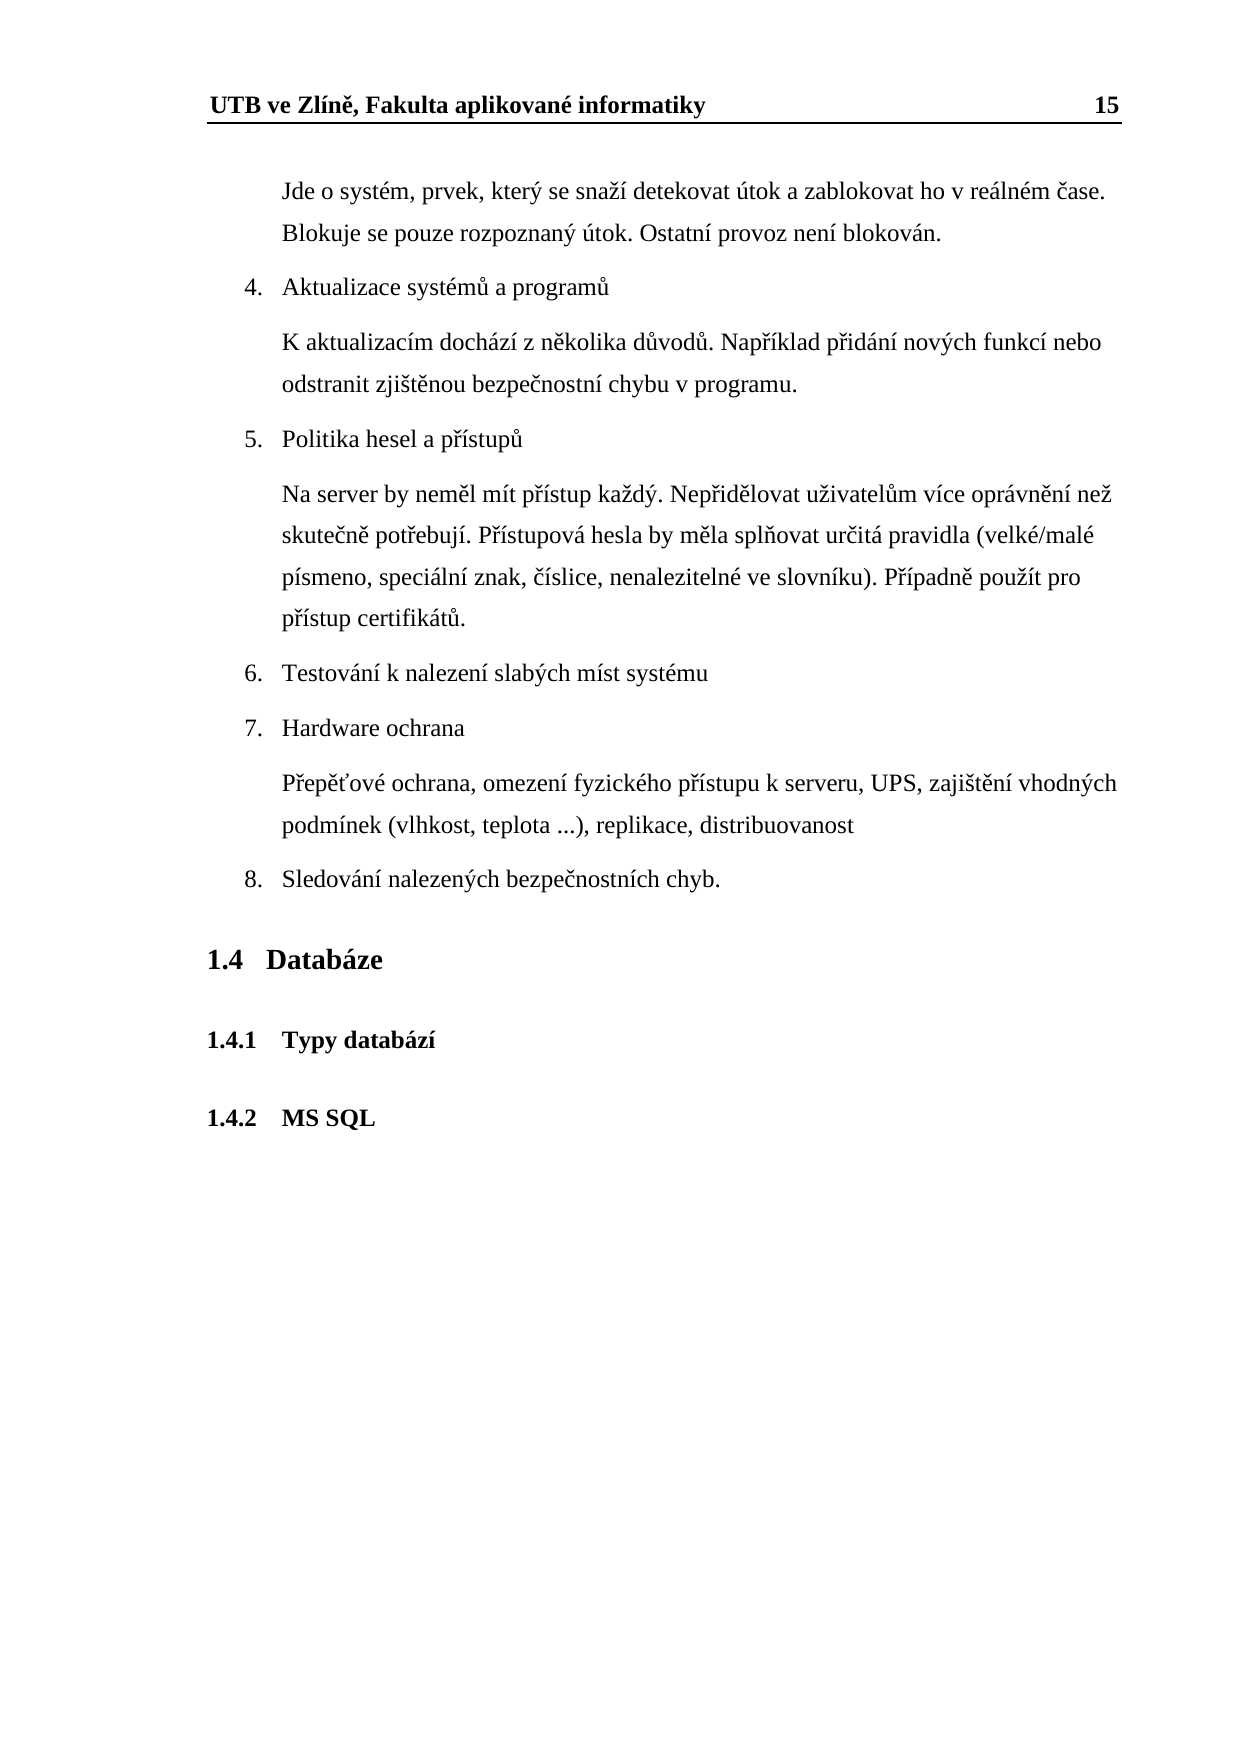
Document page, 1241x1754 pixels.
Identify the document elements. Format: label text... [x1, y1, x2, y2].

list Jde o systém, prvek, který se snaží detekovat útok a zablokovat ho v reálném čase. Blokuje se pouze rozpoznaný útok. Ostatní provoz není blokován. [244, 177, 1122, 246]
list K aktualizacím dochází z několika důvodů. Například přidání nových funkcí nebo odstranit zjištěnou bezpečnostní chybu v programu. [244, 328, 1122, 398]
list Sledování nalezených bezpečnostních chyb. [244, 866, 1122, 893]
subtitle Databáze [207, 943, 1122, 976]
list Testování k nalezení slabých míst systému [244, 659, 1122, 687]
list Aktualizace systémů a programů [244, 273, 1122, 301]
subtitle MS SQL [207, 1104, 1122, 1132]
list Hardware ochrana [244, 714, 1122, 742]
list Na server by neměl mít přístup každý. Nepřidělovat uživatelům více oprávnění než skutečně potřebují. Přístupová hesla by měla splňovat určitá pravidla (velké/malé písmeno, speciální znak, číslice, nenalezitelné ve slovníku). Případně použít pro přístup certifikátů. [244, 480, 1122, 632]
list Přepěťové ochrana, omezení fyzického přístupu k serveru, UPS, zajištění vhodných podmínek (vlhkost, teplota ...), replikace, distribuovanost [244, 769, 1122, 838]
subtitle Typy databází [207, 1026, 1122, 1054]
list Politika hesel a přístupů [244, 425, 1122, 453]
